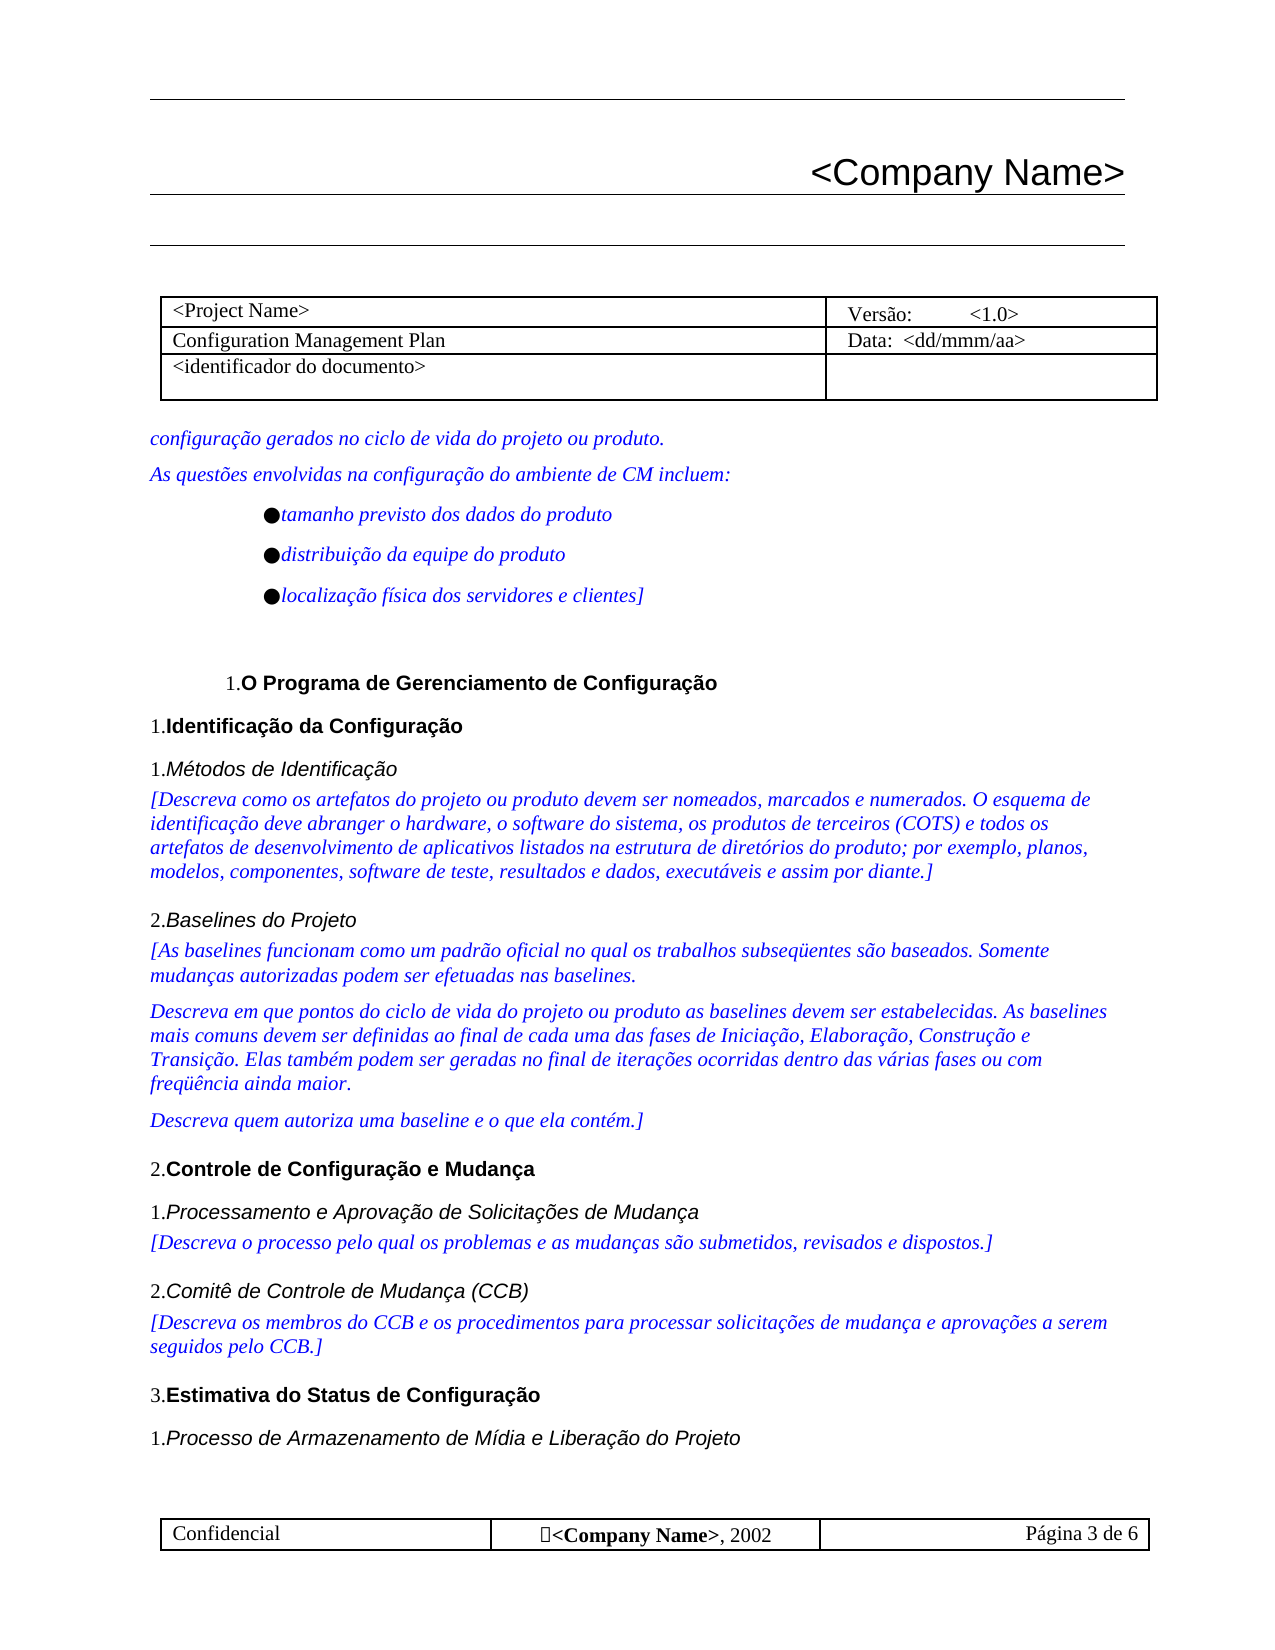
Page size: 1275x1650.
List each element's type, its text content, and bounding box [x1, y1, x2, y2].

subtitle Identificação da Configuração [150, 713, 1125, 738]
subtitle Comitê de Controle de Mudança (CCB) [150, 1279, 1125, 1303]
text As questões envolvidas na configuração do ambiente de CM incluem: [150, 462, 1125, 486]
text Descreva em que pontos do ciclo de vida do projeto ou produto as baselines devem ser estabelecidas. As baselines mais comuns devem ser definidas ao final de cada uma das fases de Iniciação, Elaboração, Construção e Transição. Elas também podem ser geradas no final de iterações ocorridas dentro das várias fases ou com freqüência ainda maior. [150, 999, 1125, 1095]
text configuração gerados no ciclo de vida do projeto ou produto. [150, 426, 1125, 449]
subtitle Métodos de Identificação [150, 756, 1125, 781]
subtitle Baselines do Projeto [150, 908, 1125, 932]
text [Descreva os membros do CCB e os procedimentos para processar solicitações de mudança e aprovações a serem seguidos pelo CCB.] [150, 1310, 1125, 1358]
subtitle Estimativa do Status de Configuração [150, 1383, 1125, 1407]
list tamanho previsto dos dados do produto [113, 499, 1125, 527]
list distribuição da equipe do produto [113, 539, 1125, 568]
text Descreva quem autoriza uma baseline e o que ela contém.] [150, 1108, 1125, 1132]
subtitle O Programa de Gerenciamento de Configuração [225, 671, 1125, 695]
subtitle Controle de Configuração e Mudança [150, 1157, 1125, 1181]
subtitle Processo de Armazenamento de Mídia e Liberação do Projeto [150, 1426, 1125, 1450]
subtitle Processamento e Aprovação de Solicitações de Mudança [150, 1200, 1125, 1224]
list localização física dos servidores e clientes] [113, 581, 1125, 609]
text [As baselines funcionam como um padrão oficial no qual os trabalhos subseqüentes são baseados. Somente mudanças autorizadas podem ser efetuadas nas baselines. [150, 938, 1125, 987]
text [Descreva como os artefatos do projeto ou produto devem ser nomeados, marcados e numerados. O esquema de identificação deve abranger o hardware, o software do sistema, os produtos de terceiros (COTS) e todos os artefatos de desenvolvimento de aplicativos listados na estrutura de diretórios do produto; por exemplo, planos, modelos, componentes, software de teste, resultados e dados, executáveis e assim por diante.] [150, 787, 1125, 883]
text [Descreva o processo pelo qual os problemas e as mudanças são submetidos, revisados e dispostos.] [150, 1230, 1125, 1254]
